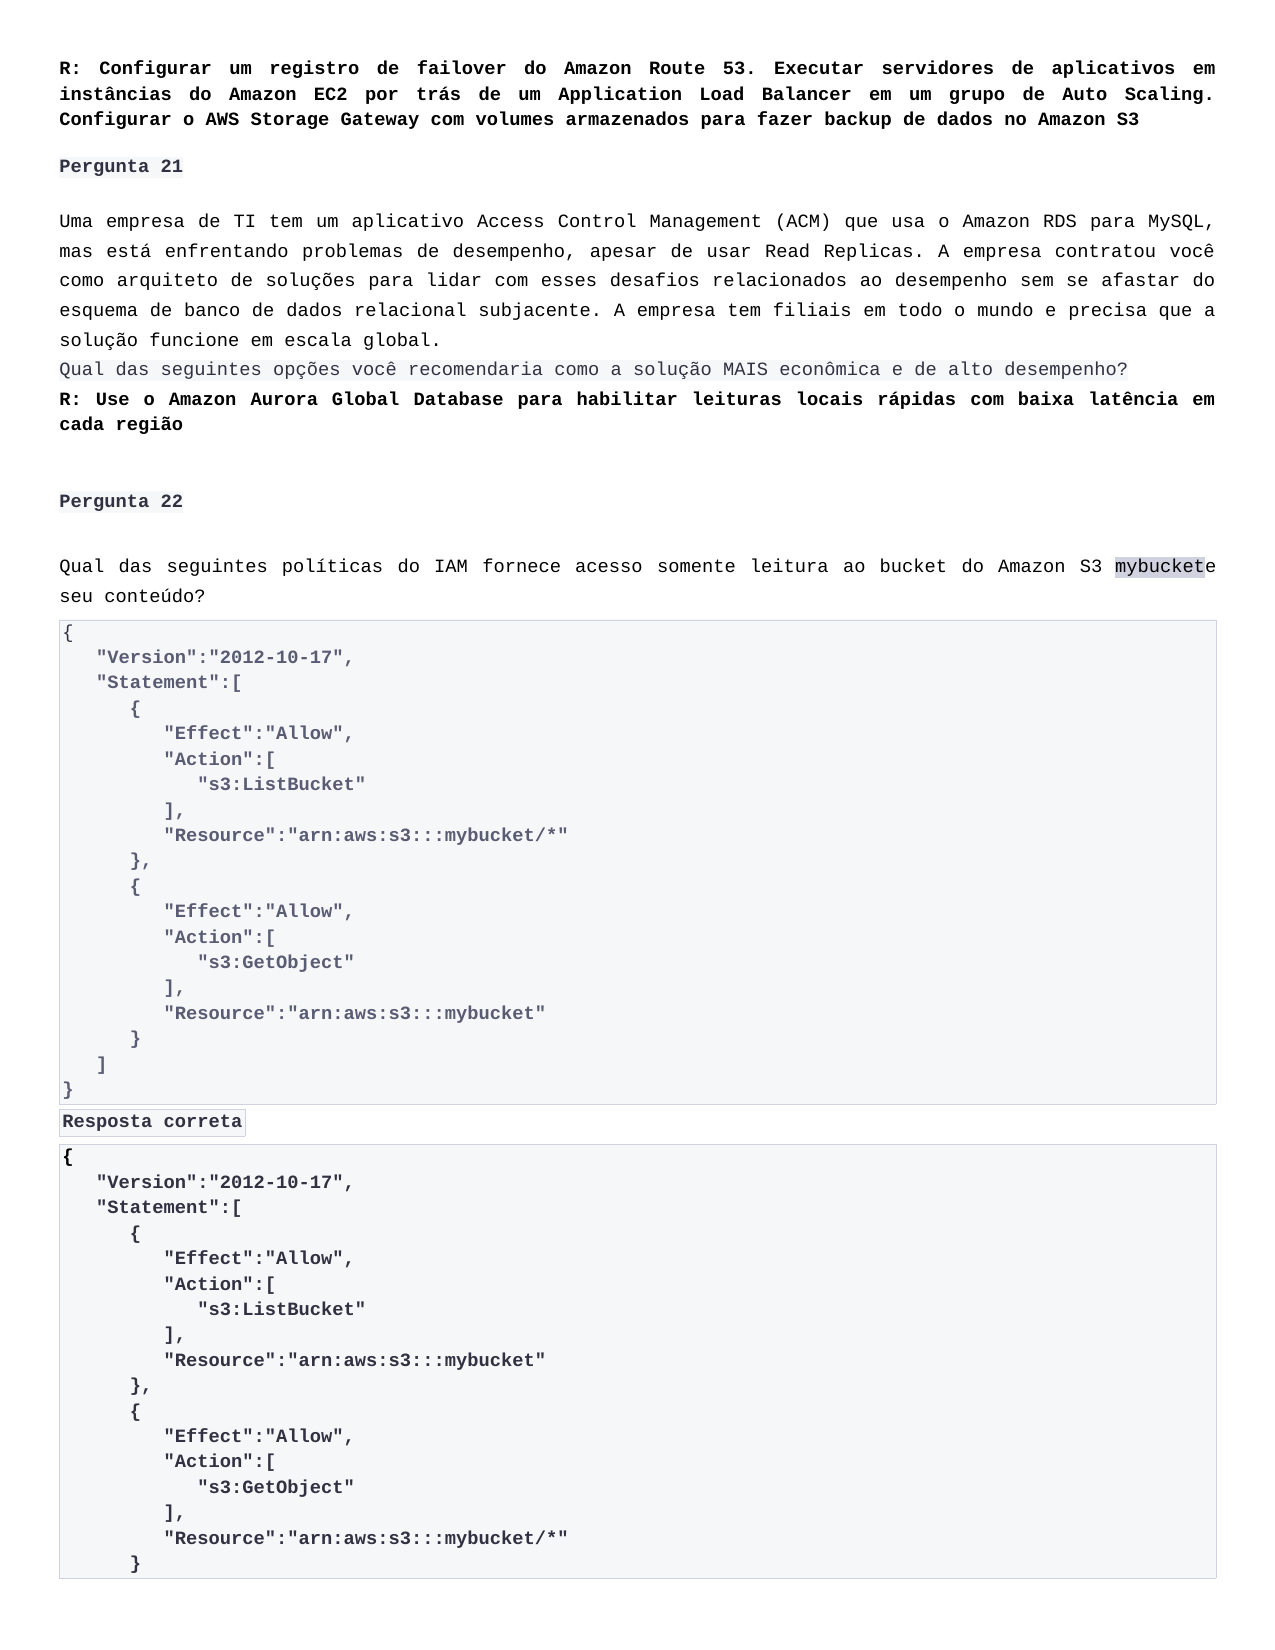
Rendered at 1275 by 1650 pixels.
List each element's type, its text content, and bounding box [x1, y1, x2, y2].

text Qual das seguintes políticas do IAM fornece acesso somente leitura ao bucket do Amazon S3 mybuckete seu conteúdo? [59, 557, 1216, 608]
text "Resource":"arn:aws:s3:::mybucket/*" [60, 823, 1216, 847]
text "s3:ListBucket" [60, 772, 1216, 796]
text "Statement":[ [60, 1195, 1216, 1219]
text Qual das seguintes opções você recomendaria como a solução MAIS econômica e de alto desempenho? [59, 360, 1216, 381]
text "Version":"2012-10-17", [60, 645, 1216, 669]
text { [60, 1398, 1216, 1423]
text "Resource":"arn:aws:s3:::mybucket/*" [60, 1525, 1216, 1550]
text "Effect":"Allow", [60, 1246, 1216, 1270]
text "Action":[ [60, 1449, 1216, 1473]
text ], [60, 1322, 1216, 1346]
text { [60, 1145, 1216, 1168]
text R: Configurar um registro de failover do Amazon Route 53. Executar servidores de aplicativos em instâncias do Amazon EC2 por trás de um Application Load Balancer em um grupo de Auto Scaling. Configurar o AWS Storage Gateway com volumes armazenados para fazer backup de dados no Amazon S3 [59, 59, 1216, 131]
text [246, 1108, 1216, 1136]
text { [60, 874, 1216, 898]
text "Effect":"Allow", [60, 721, 1216, 745]
text "Action":[ [60, 747, 1216, 771]
text Uma empresa de TI tem um aplicativo Access Control Management (ACM) que usa o Amazon RDS para MySQL, mas está enfrentando problemas de desempenho, apesar de usar Read Replicas. A empresa contratou você como arquiteto de soluções para lidar com esses desafios relacionados ao desempenho sem se afastar do esquema de banco de dados relacional subjacente. A empresa tem filiais em todo o mundo e precisa que a solução funcione em escala global. [59, 212, 1216, 352]
text ], [60, 1500, 1216, 1524]
text "Action":[ [60, 924, 1216, 949]
text "s3:GetObject" [60, 950, 1216, 974]
text R: Use o Amazon Aurora Global Database para habilitar leituras locais rápidas com baixa latência em cada região [59, 390, 1216, 436]
text } [60, 1077, 1216, 1104]
text ], [60, 975, 1216, 999]
text "Resource":"arn:aws:s3:::mybucket" [60, 1001, 1216, 1025]
text "Effect":"Allow", [60, 899, 1216, 923]
text }, [60, 1373, 1216, 1397]
text "s3:ListBucket" [60, 1297, 1216, 1321]
text "Version":"2012-10-17", [60, 1169, 1216, 1194]
text ], [60, 797, 1216, 822]
text "Action":[ [60, 1271, 1216, 1296]
text { [60, 621, 1216, 644]
text "s3:GetObject" [60, 1474, 1216, 1499]
text }, [60, 848, 1216, 872]
text { [60, 1220, 1216, 1245]
text } [60, 1026, 1216, 1050]
text Pergunta 21 [59, 157, 1216, 178]
text Resposta correta [60, 1110, 245, 1136]
text Pergunta 22 [59, 491, 1216, 513]
text { [60, 696, 1216, 720]
text ] [60, 1052, 1216, 1076]
text "Resource":"arn:aws:s3:::mybucket" [60, 1347, 1216, 1372]
text } [60, 1551, 1216, 1578]
text "Effect":"Allow", [60, 1424, 1216, 1448]
text "Statement":[ [60, 670, 1216, 694]
